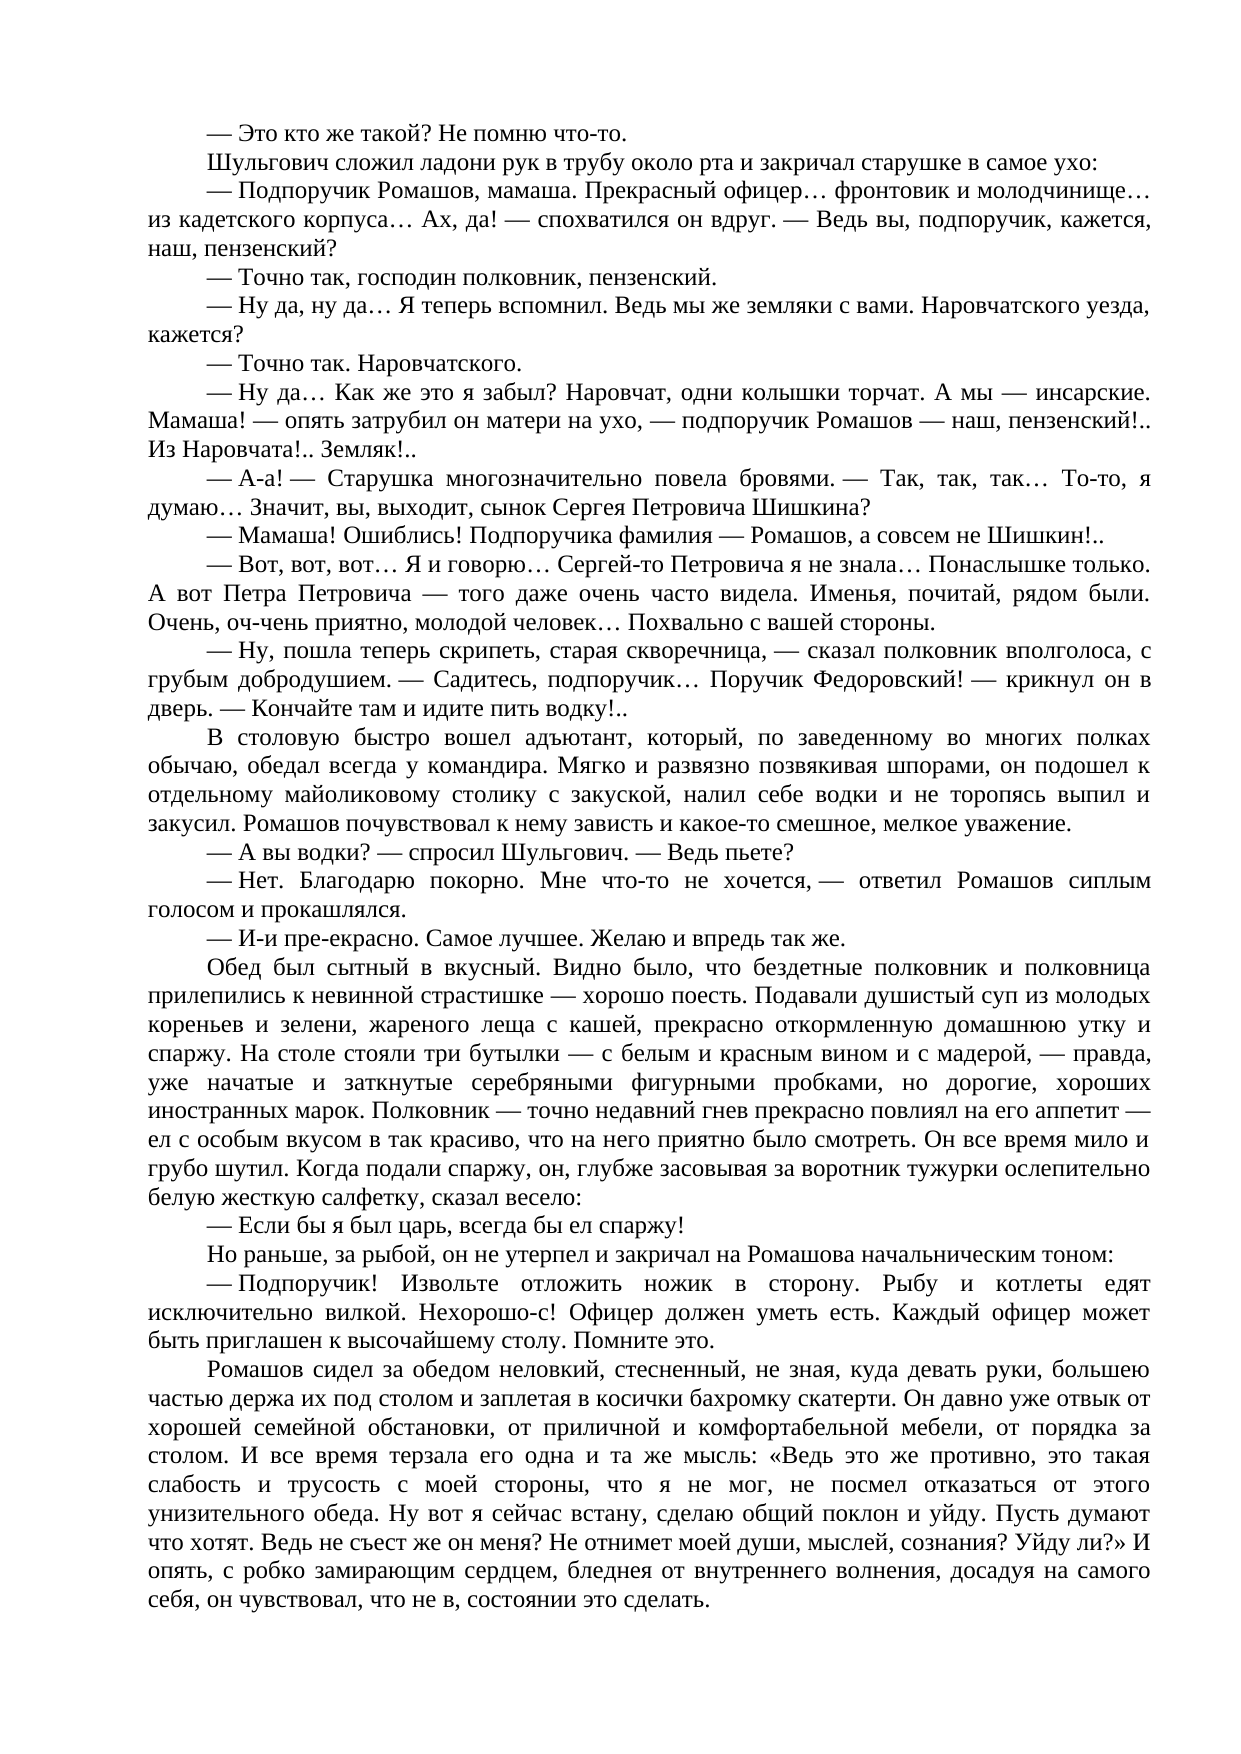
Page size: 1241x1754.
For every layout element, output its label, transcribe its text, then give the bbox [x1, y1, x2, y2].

text — Нет. Благодарю покорно. Мне что-то не хочется, — ответил Ромашов сиплым голосом и прокашлялся. [148, 866, 1152, 923]
text Но раньше, за рыбой, он не утерпел и закричал на Ромашова начальническим тоном: [148, 1239, 1152, 1268]
text — Подпоручик! Извольте отложить ножик в сторону. Рыбу и котлеты едят исключительно вилкой. Нехорошо-с! Офицер должен уметь есть. Каждый офицер может быть приглашен к высочайшему столу. Помните это. [148, 1268, 1152, 1354]
text — Подпоручик Ромашов, мамаша. Прекрасный офицер… фронтовик и молодчинище… из кадетского корпуса… Ах, да! — спохватился он вдруг. — Ведь вы, подпоручик, кажется, наш, пензенский? [148, 176, 1152, 262]
text — Мамаша! Ошиблись! Подпоручика фамилия — Ромашов, а совсем не Шишкин!.. [148, 521, 1152, 549]
text — Точно так. Наровчатского. [148, 348, 1152, 377]
text — Если бы я был царь, всегда бы ел спаржу! [148, 1211, 1152, 1239]
text Обед был сытный в вкусный. Видно было, что бездетные полковник и полковница прилепились к невинной страстишке — хорошо поесть. Подавали душистый суп из молодых кореньев и зелени, жареного леща с кашей, прекрасно откормленную домашнюю утку и спаржу. На столе стояли три бутылки — с белым и красным вином и с мадерой, — правда, уже начатые и заткнутые серебряными фигурными пробками, но дорогие, хороших иностранных марок. Полковник — точно недавний гнев прекрасно повлиял на его аппетит — ел с особым вкусом в так красиво, что на него приятно было смотреть. Он все время мило и грубо шутил. Когда подали спаржу, он, глубже засовывая за воротник тужурки ослепительно белую жесткую салфетку, сказал весело: [148, 952, 1152, 1211]
text — Ну да, ну да… Я теперь вспомнил. Ведь мы же земляки с вами. Наровчатского уезда, кажется? [148, 291, 1152, 348]
text — Это кто же такой? Не помню что-то. [148, 118, 1152, 147]
text В столовую быстро вошел адъютант, который, по заведенному во многих полках обычаю, обедал всегда у командира. Мягко и развязно позвякивая шпорами, он подошел к отдельному майоликовому столику с закуской, налил себе водки и не торопясь выпил и закусил. Ромашов почувствовал к нему зависть и какое-то смешное, мелкое уважение. [148, 722, 1152, 837]
text — И-и пре-екрасно. Самое лучшее. Желаю и впредь так же. [148, 923, 1152, 952]
text — А вы водки? — спросил Шульгович. — Ведь пьете? [148, 837, 1152, 866]
text Шульгович сложил ладони рук в трубу около рта и закричал старушке в самое ухо: [148, 147, 1152, 176]
text Ромашов сидел за обедом неловкий, стесненный, не зная, куда девать руки, большею частью держа их под столом и заплетая в косички бахромку скатерти. Он давно уже отвык от хорошей семейной обстановки, от приличной и комфортабельной мебели, от порядка за столом. И все время терзала его одна и та же мысль: «Ведь это же противно, это такая слабость и трусость с моей стороны, что я не мог, не посмел отказаться от этого унизительного обеда. Ну вот я сейчас встану, сделаю общий поклон и уйду. Пусть думают что хотят. Ведь не съест же он меня? Не отнимет моей души, мыслей, сознания? Уйду ли?» И опять, с робко замирающим сердцем, бледнея от внутреннего волнения, досадуя на самого себя, он чувствовал, что не в, состоянии это сделать. [148, 1354, 1152, 1613]
text — Ну, пошла теперь скрипеть, старая скворечница, — сказал полковник вполголоса, с грубым добродушием. — Садитесь, подпоручик… Поручик Федоровский! — крикнул он в дверь. — Кончайте там и идите пить водку!.. [148, 636, 1152, 722]
text — Точно так, господин полковник, пензенский. [148, 262, 1152, 291]
text — Вот, вот, вот… Я и говорю… Сергей-то Петровича я не знала… Понаслышке только. А вот Петра Петровича — того даже очень часто видела. Именья, почитай, рядом были. Очень, оч-чень приятно, молодой человек… Похвально с вашей стороны. [148, 549, 1152, 636]
text — А-а! — Старушка многозначительно повела бровями. — Так, так, так… То-то, я думаю… Значит, вы, выходит, сынок Сергея Петровича Шишкина? [148, 463, 1152, 521]
text — Ну да… Как же это я забыл? Наровчат, одни колышки торчат. А мы — инсарские. Мамаша! — опять затрубил он матери на ухо, — подпоручик Ромашов — наш, пензенский!.. Из Наровчата!.. Земляк!.. [148, 377, 1152, 463]
